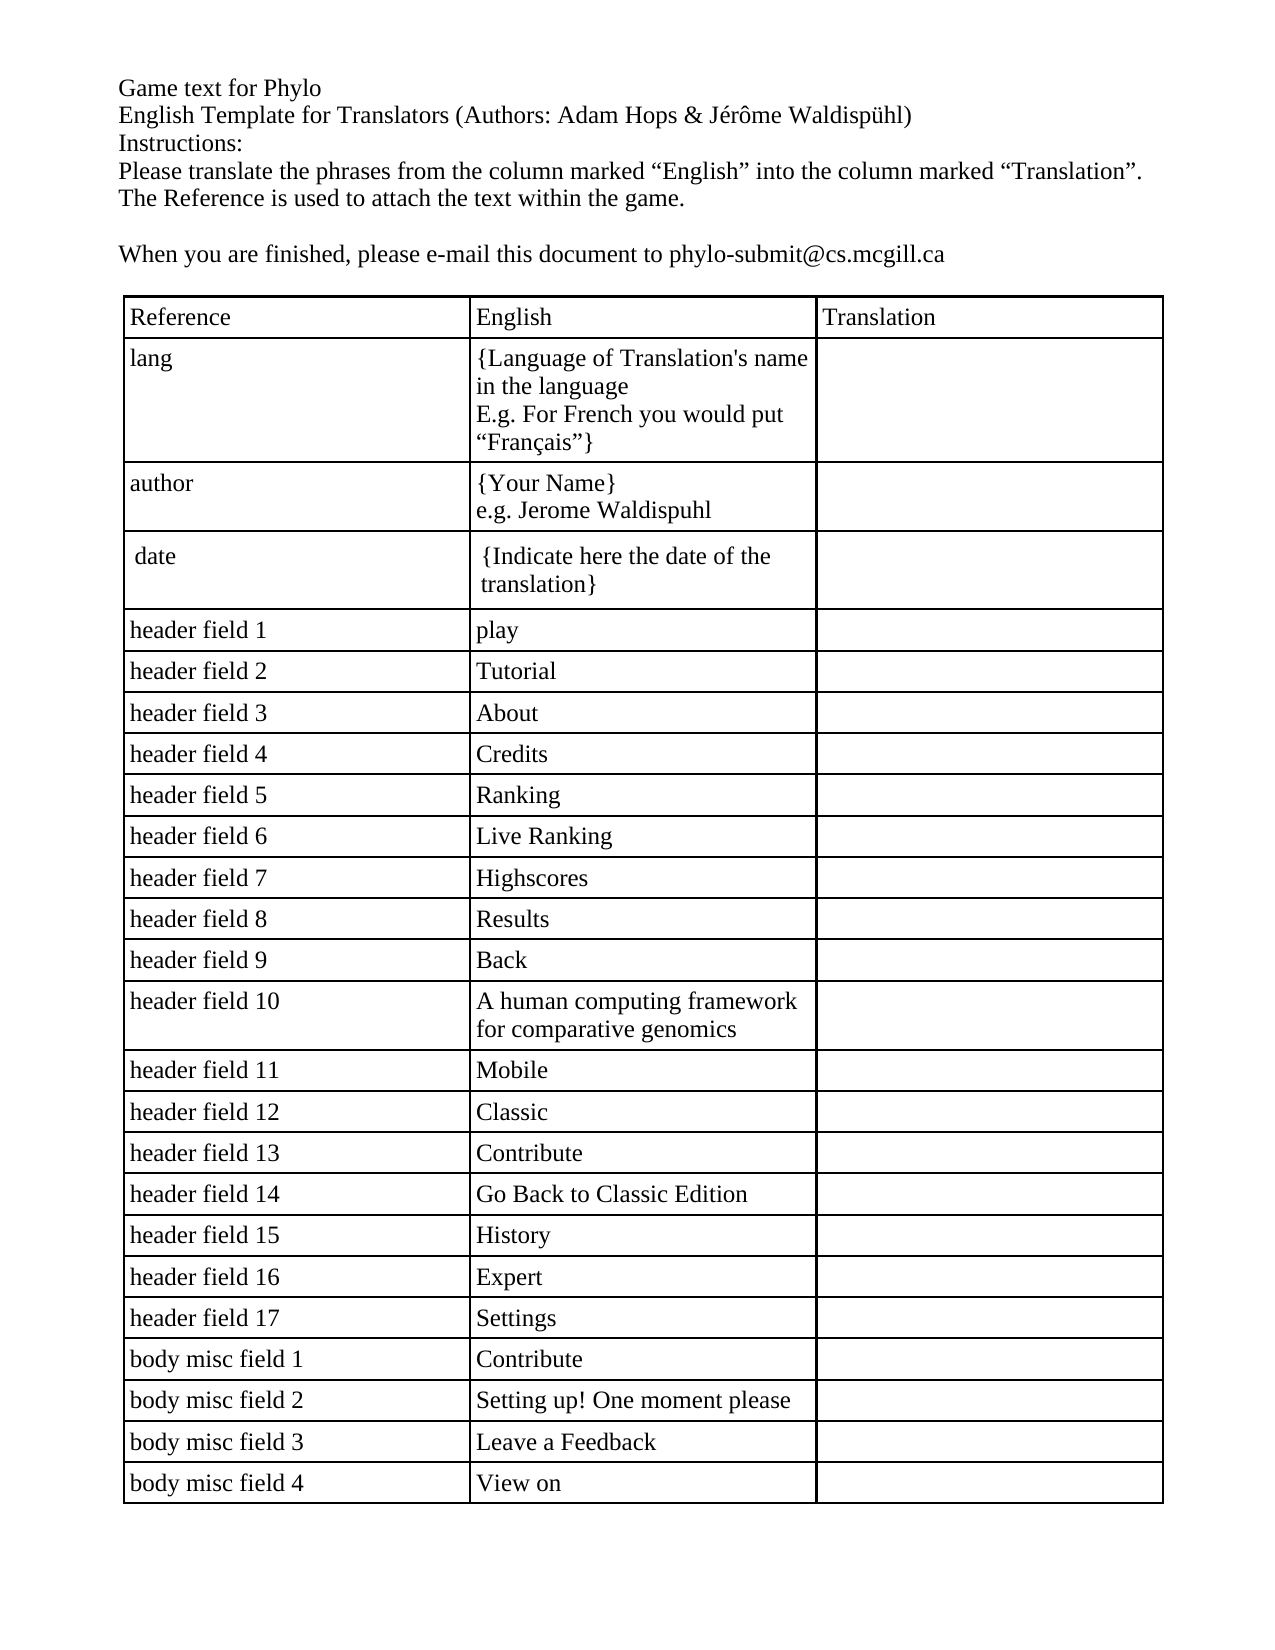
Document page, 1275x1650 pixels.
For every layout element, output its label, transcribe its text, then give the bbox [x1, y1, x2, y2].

table_cell [818, 693, 1162, 732]
table_cell header field 12 [125, 1092, 469, 1131]
table_header English [471, 298, 815, 337]
table_cell [818, 1339, 1162, 1378]
table_cell [818, 652, 1162, 691]
table_cell lang [125, 339, 469, 461]
text Please translate the phrases from the column marked “English” into the column marked “Translation”. The Reference is used to attach the text within the game. [118, 157, 1157, 212]
table_cell Live Ranking [471, 817, 815, 856]
table_cell body misc field 3 [125, 1422, 469, 1461]
table_cell [818, 532, 1162, 608]
table_cell History [471, 1216, 815, 1255]
table_cell header field 8 [125, 899, 469, 938]
table_cell Classic [471, 1092, 815, 1131]
table_cell Ranking [471, 775, 815, 814]
table_cell Results [471, 899, 815, 938]
table_cell Highscores [471, 858, 815, 897]
table_cell [818, 339, 1162, 461]
table_cell header field 9 [125, 940, 469, 979]
table_cell [818, 1298, 1162, 1337]
table_cell [818, 1381, 1162, 1420]
table_cell Contribute [471, 1339, 815, 1378]
table_cell [818, 1174, 1162, 1213]
table_cell [818, 940, 1162, 979]
table_cell Setting up! One moment please [471, 1381, 815, 1420]
table_cell [818, 899, 1162, 938]
text Instructions: [118, 129, 1157, 157]
table_cell play [471, 610, 815, 649]
table_cell Leave a Feedback [471, 1422, 815, 1461]
table_cell header field 17 [125, 1298, 469, 1337]
table_cell Credits [471, 734, 815, 773]
table_cell header field 2 [125, 652, 469, 691]
table_cell header field 15 [125, 1216, 469, 1255]
table_cell date [125, 532, 469, 608]
table_header Reference [125, 298, 469, 337]
table_cell body misc field 4 [125, 1463, 469, 1502]
table_cell header field 4 [125, 734, 469, 773]
table_cell header field 13 [125, 1133, 469, 1172]
table_cell header field 7 [125, 858, 469, 897]
table_cell [818, 1463, 1162, 1502]
table_cell body misc field 2 [125, 1381, 469, 1420]
table_cell header field 3 [125, 693, 469, 732]
table_cell [818, 610, 1162, 649]
table_cell {Your Name} e.g. Jerome Waldispuhl [471, 463, 815, 530]
table_cell [818, 982, 1162, 1048]
table_cell [818, 817, 1162, 856]
table_cell Back [471, 940, 815, 979]
table_cell header field 14 [125, 1174, 469, 1213]
table_cell Contribute [471, 1133, 815, 1172]
table_cell [818, 463, 1162, 530]
table_cell header field 10 [125, 982, 469, 1048]
table_cell Expert [471, 1257, 815, 1296]
table_cell [818, 1216, 1162, 1255]
text When you are finished, please e-mail this document to phylo-submit@cs.mcgill.ca [118, 212, 1157, 268]
table_cell [818, 858, 1162, 897]
table_cell Tutorial [471, 652, 815, 691]
table_cell header field 16 [125, 1257, 469, 1296]
table_cell {Indicate here the date of the translation} [471, 532, 815, 608]
table_cell [818, 1133, 1162, 1172]
table_cell [818, 1051, 1162, 1090]
table_header Translation [818, 298, 1162, 337]
table_cell Settings [471, 1298, 815, 1337]
table_cell [818, 1092, 1162, 1131]
table_cell [818, 1422, 1162, 1461]
table_cell [818, 734, 1162, 773]
table_cell Go Back to Classic Edition [471, 1174, 815, 1213]
table_cell body misc field 1 [125, 1339, 469, 1378]
table_cell Mobile [471, 1051, 815, 1090]
table_cell header field 1 [125, 610, 469, 649]
table_cell [818, 775, 1162, 814]
table_cell header field 5 [125, 775, 469, 814]
table_cell header field 11 [125, 1051, 469, 1090]
table_cell View on [471, 1463, 815, 1502]
table_cell About [471, 693, 815, 732]
table_cell author [125, 463, 469, 530]
table_cell A human computing framework for comparative genomics [471, 982, 815, 1048]
table_cell [818, 1257, 1162, 1296]
table_cell {Language of Translation's name in the language E.g. For French you would put “Français”} [471, 339, 815, 461]
table_cell header field 6 [125, 817, 469, 856]
